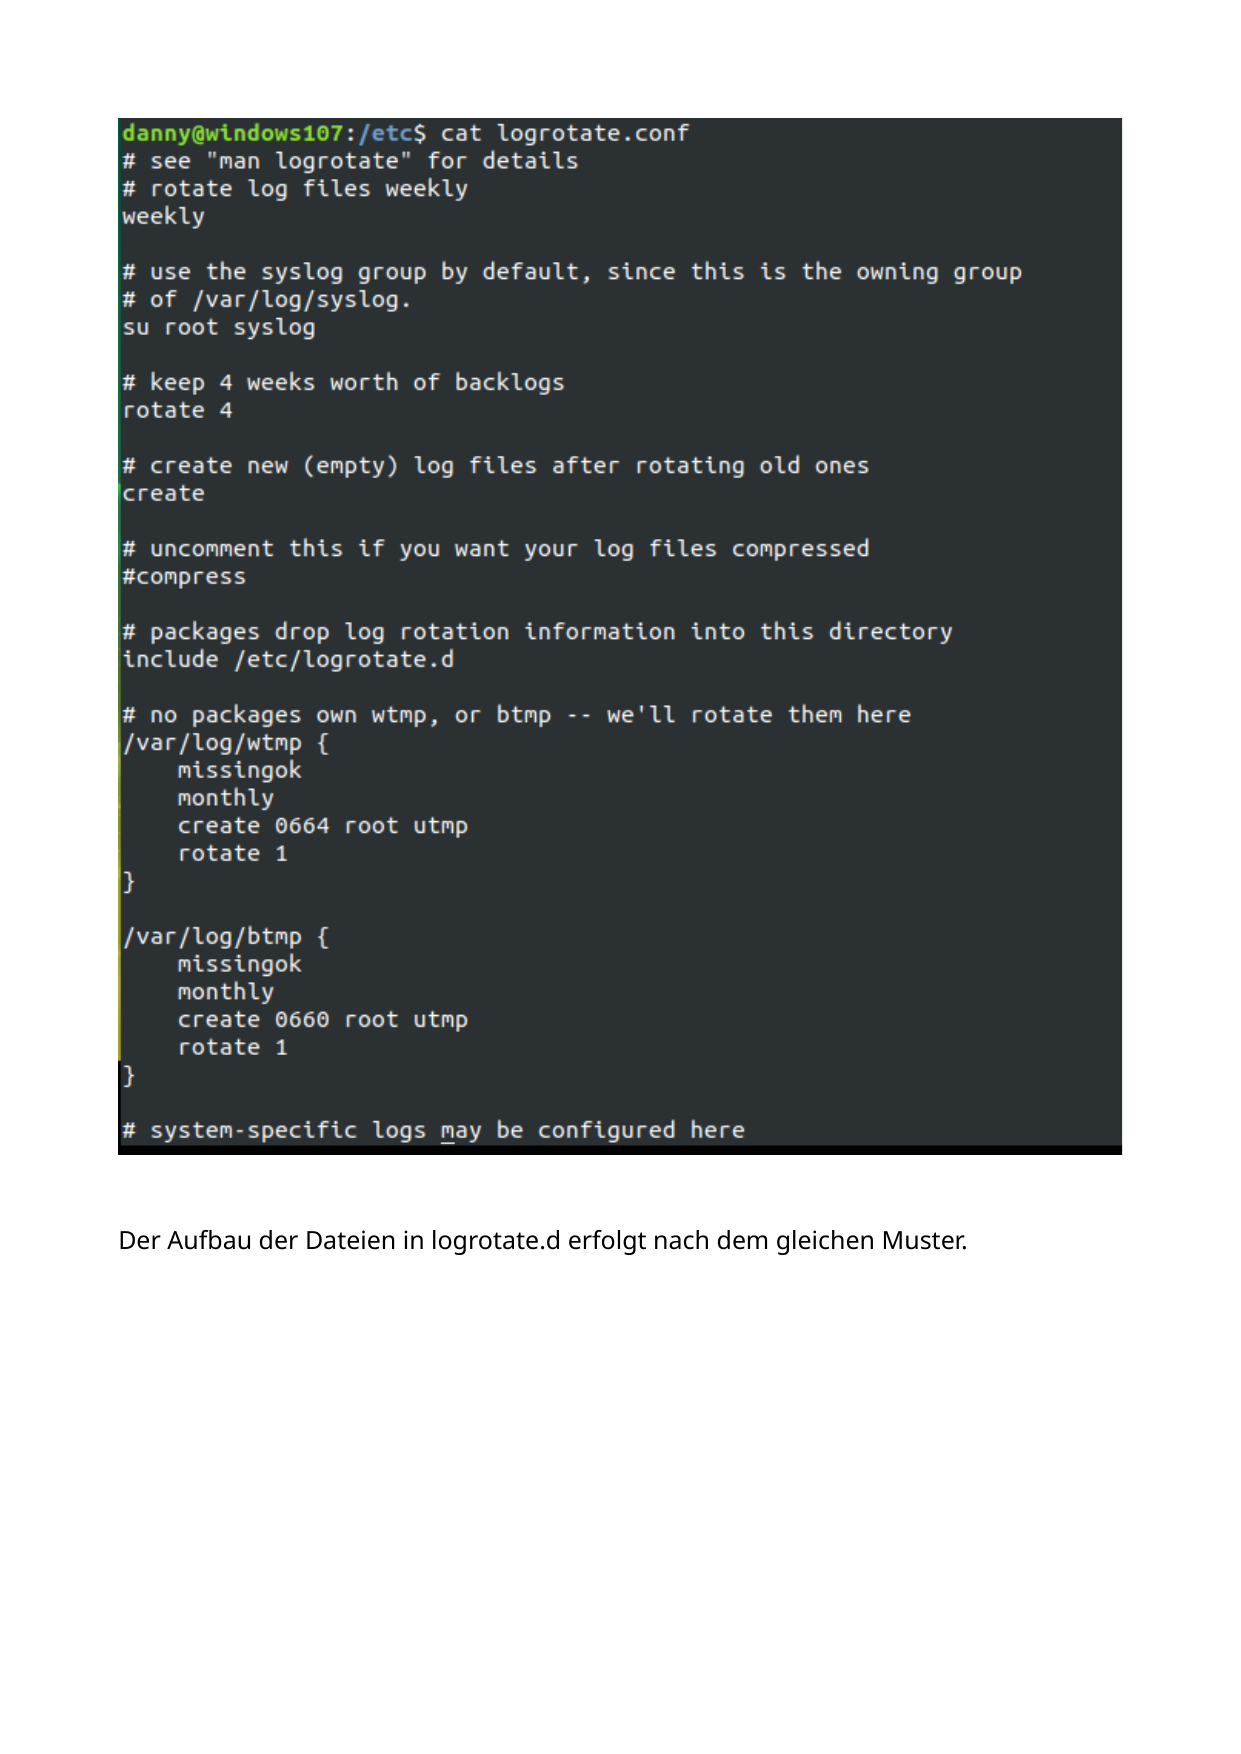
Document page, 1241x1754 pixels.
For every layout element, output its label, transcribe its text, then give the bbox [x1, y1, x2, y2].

picture [118, 118, 1123, 1155]
text Der Aufbau der Dateien in logrotate.d erfolgt nach dem gleichen Muster. [118, 1155, 1122, 1256]
